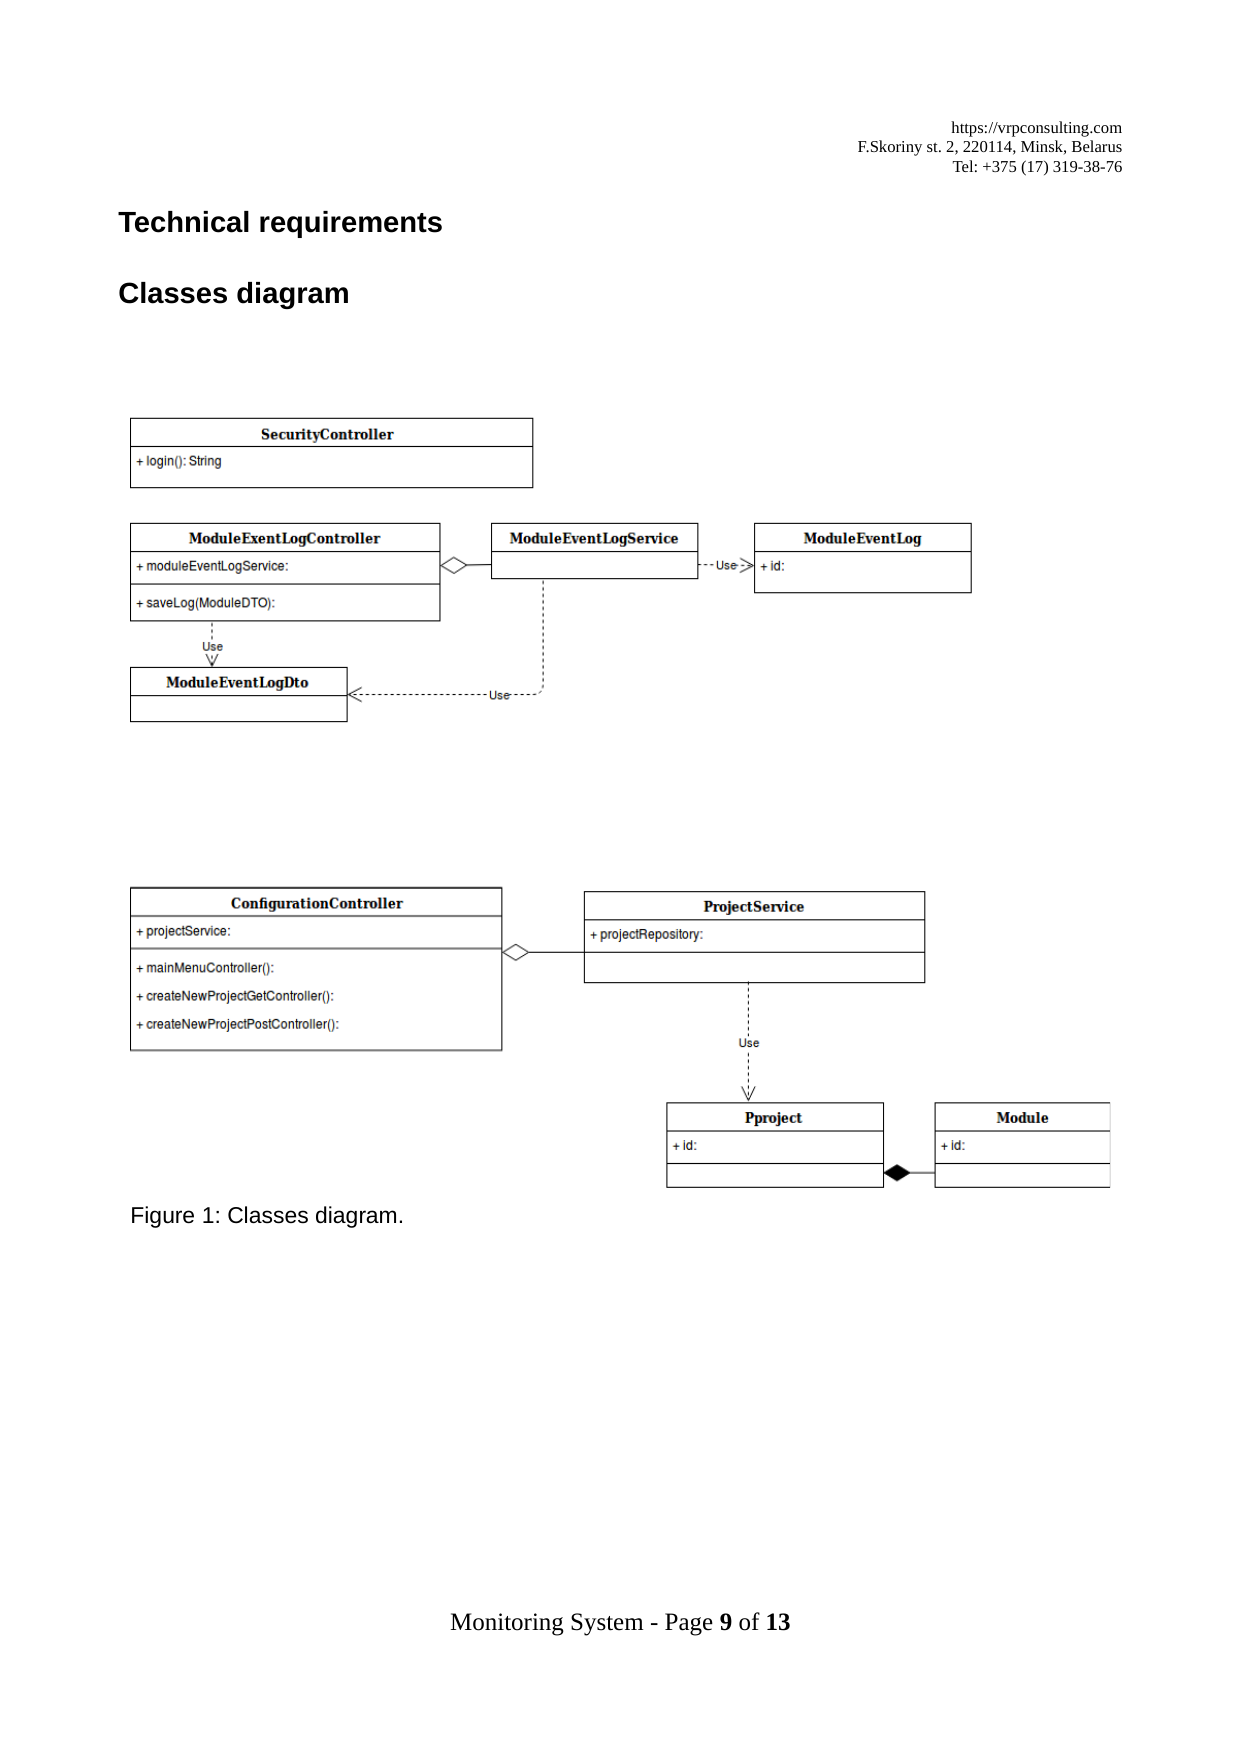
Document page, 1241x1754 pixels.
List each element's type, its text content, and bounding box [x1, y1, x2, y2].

picture [130, 407, 1110, 1202]
subtitle Figure 1: Classes diagram. [130, 1202, 1110, 1228]
subtitle Technical requirements [118, 205, 1122, 239]
subtitle Classes diagram [118, 276, 1122, 310]
